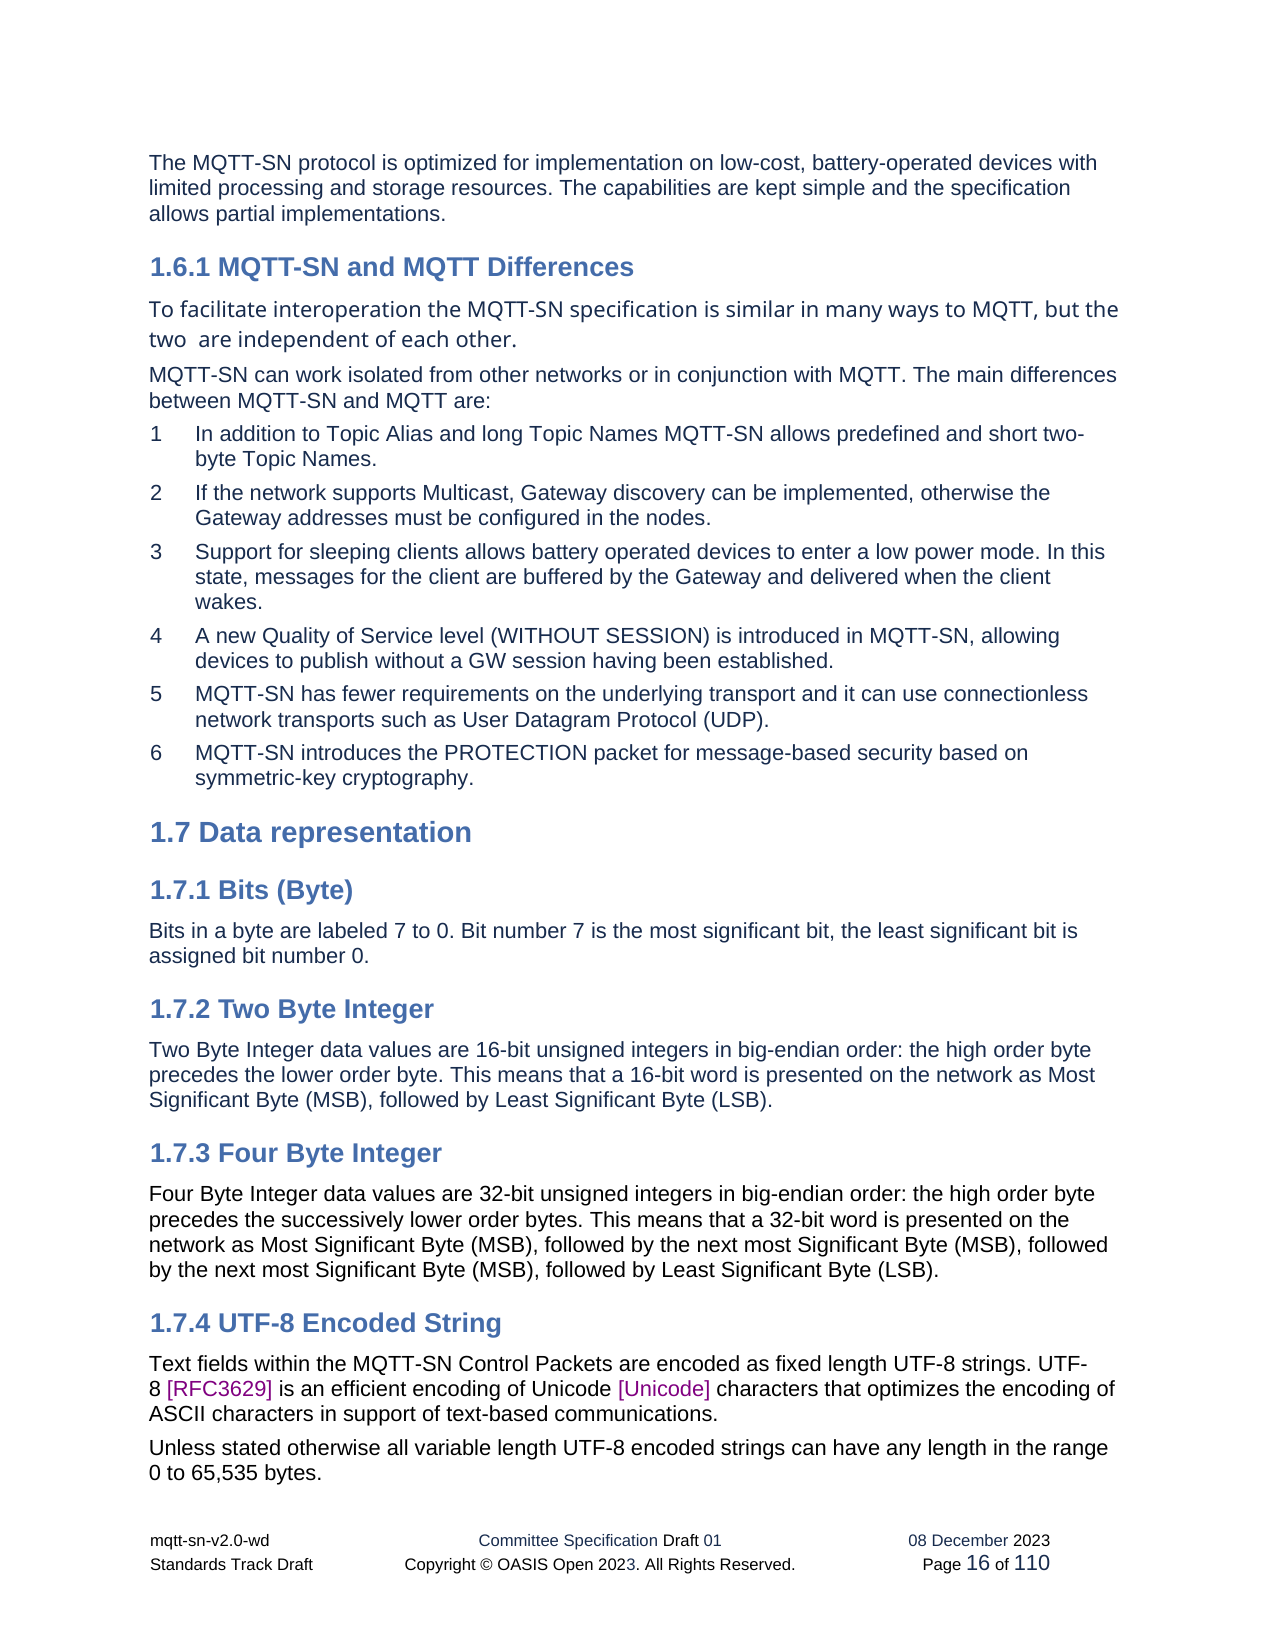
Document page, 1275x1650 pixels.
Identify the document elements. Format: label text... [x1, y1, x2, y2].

text Unless stated otherwise all variable length UTF-8 encoded strings can have any length in the range 0 to 65,535 bytes. [148, 1435, 1124, 1485]
subtitle 1.6.1 MQTT-SN and MQTT Differences [150, 251, 1124, 282]
list If the network supports Multicast, Gateway discovery can be implemented, otherwise the Gateway addresses must be configured in the nodes. [150, 480, 1124, 530]
subtitle 1.7.3 Four Byte Integer [150, 1137, 1124, 1169]
text To facilitate interoperation the MQTT-SN specification is similar in many ways to MQTT, but the two are independent of each other. [148, 294, 1124, 354]
list MQTT-SN introduces the PROTECTION packet for message-based security based on symmetric-key cryptography. [150, 740, 1124, 790]
text Text fields within the MQTT-SN Control Packets are encoded as fixed length UTF-8 strings. UTF-8 [RFC3629] is an efficient encoding of Unicode [Unicode] characters that optimizes the encoding of ASCII characters in support of text-based communications. [148, 1351, 1124, 1426]
subtitle 1.7 Data representation [150, 815, 1124, 849]
list In addition to Topic Alias and long Topic Names MQTT-SN allows predefined and short two-byte Topic Names. [150, 421, 1124, 471]
subtitle 1.7.4 UTF-8 Encoded String [150, 1307, 1124, 1338]
text The MQTT-SN protocol is optimized for implementation on low-cost, battery-operated devices with limited processing and storage resources. The capabilities are kept simple and the specification allows partial implementations. [148, 150, 1124, 226]
text Bits in a byte are labeled 7 to 0. Bit number 7 is the most significant bit, the least significant bit is assigned bit number 0. [148, 918, 1124, 968]
text Four Byte Integer data values are 32-bit unsigned integers in big-endian order: the high order byte precedes the successively lower order bytes. This means that a 32-bit word is presented on the network as Most Significant Byte (MSB), followed by the next most Significant Byte (MSB), followed by the next most Significant Byte (MSB), followed by Least Significant Byte (LSB). [148, 1181, 1124, 1282]
subtitle 1.7.1 Bits (Byte) [150, 874, 1124, 905]
list Support for sleeping clients allows battery operated devices to enter a low power mode. In this state, messages for the client are buffered by the Gateway and delivered when the client wakes. [150, 538, 1124, 614]
text Two Byte Integer data values are 16-bit unsigned integers in big-endian order: the high order byte precedes the lower order byte. This means that a 16-bit word is presented on the network as Most Significant Byte (MSB), followed by Least Significant Byte (LSB). [148, 1037, 1124, 1112]
list MQTT-SN has fewer requirements on the underlying transport and it can use connectionless network transports such as User Datagram Protocol (UDP). [150, 681, 1124, 732]
subtitle 1.7.2 Two Byte Integer [150, 993, 1124, 1024]
text MQTT-SN can work isolated from other networks or in conjunction with MQTT. The main differences between MQTT-SN and MQTT are: [148, 362, 1124, 413]
list A new Quality of Service level (WITHOUT SESSION) is introduced in MQTT-SN, allowing devices to publish without a GW session having been established. [150, 622, 1124, 673]
